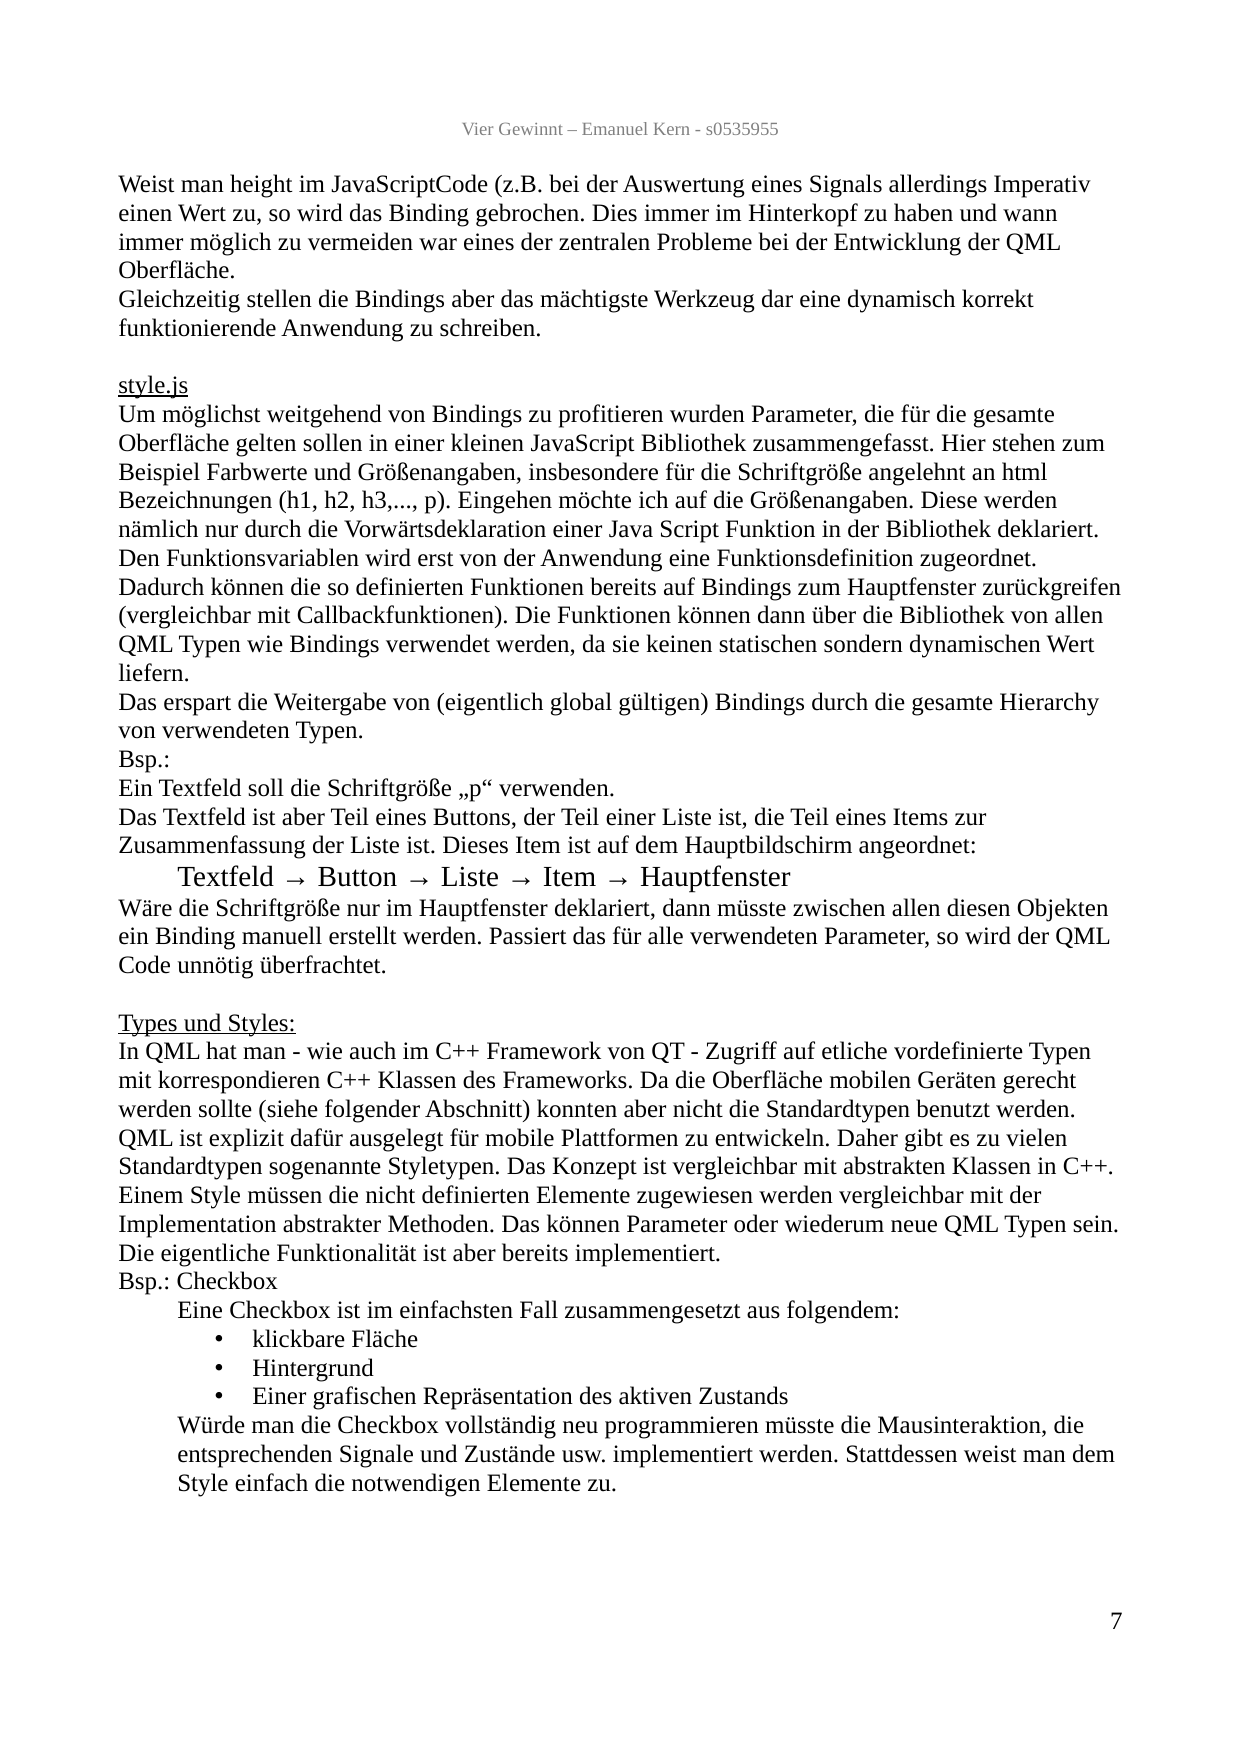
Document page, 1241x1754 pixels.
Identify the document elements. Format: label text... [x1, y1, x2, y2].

text Wäre die Schriftgröße nur im Hauptfenster deklariert, dann müsste zwischen allen diesen Objekten ein Binding manuell erstellt werden. Passiert das für alle verwendeten Parameter, so wird der QML Code unnötig überfrachtet. [118, 893, 1122, 979]
text In QML hat man - wie auch im C++ Framework von QT - Zugriff auf etliche vordefinierte Typen mit korrespondieren C++ Klassen des Frameworks. Da die Oberfläche mobilen Geräten gerecht werden sollte (siehe folgender Abschnitt) konnten aber nicht die Standardtypen benutzt werden. [118, 1036, 1122, 1123]
text Ein Textfeld soll die Schriftgröße „p“ verwenden. [118, 773, 1122, 802]
text Bsp.: [118, 744, 1122, 773]
text Würde man die Checkbox vollständig neu programmieren müsste die Mausinteraktion, die entsprechenden Signale und Zustände usw. implementiert werden. Stattdessen weist man dem Style einfach die notwendigen Elemente zu. [177, 1410, 1122, 1496]
text Textfeld → Button → Liste → Item → Hauptfenster [177, 859, 1122, 893]
list klickbare Fläche [214, 1324, 1122, 1353]
text Gleichzeitig stellen die Bindings aber das mächtigste Werkzeug dar eine dynamisch korrekt funktionierende Anwendung zu schreiben. [118, 284, 1122, 342]
text Types und Styles: [118, 1008, 1122, 1036]
list Hintergrund [214, 1353, 1122, 1381]
text Bsp.: Checkbox [118, 1266, 1122, 1295]
text Das erspart die Weitergabe von (eigentlich global gültigen) Bindings durch die gesamte Hierarchy von verwendeten Typen. [118, 687, 1122, 744]
text Eine Checkbox ist im einfachsten Fall zusammengesetzt aus folgendem: [177, 1295, 1122, 1324]
list Einer grafischen Repräsentation des aktiven Zustands [214, 1381, 1122, 1410]
text QML ist explizit dafür ausgelegt für mobile Plattformen zu entwickeln. Daher gibt es zu vielen Standardtypen sogenannte Styletypen. Das Konzept ist vergleichbar mit abstrakten Klassen in C++. [118, 1123, 1122, 1180]
text Das Textfeld ist aber Teil eines Buttons, der Teil einer Liste ist, die Teil eines Items zur Zusammenfassung der Liste ist. Dieses Item ist auf dem Hauptbildschirm angeordnet: [118, 802, 1122, 859]
text Um möglichst weitgehend von Bindings zu profitieren wurden Parameter, die für die gesamte Oberfläche gelten sollen in einer kleinen JavaScript Bibliothek zusammengefasst. Hier stehen zum Beispiel Farbwerte und Größenangaben, insbesondere für die Schriftgröße angelehnt an html Bezeichnungen (h1, h2, h3,..., p). Eingehen möchte ich auf die Größenangaben. Diese werden nämlich nur durch die Vorwärtsdeklaration einer Java Script Funktion in der Bibliothek deklariert. Den Funktionsvariablen wird erst von der Anwendung eine Funktionsdefinition zugeordnet. Dadurch können die so definierten Funktionen bereits auf Bindings zum Hauptfenster zurückgreifen (vergleichbar mit Callbackfunktionen). Die Funktionen können dann über die Bibliothek von allen QML Typen wie Bindings verwendet werden, da sie keinen statischen sondern dynamischen Wert liefern. [118, 399, 1122, 687]
text style.js [118, 370, 1122, 399]
text Weist man height im JavaScriptCode (z.B. bei der Auswertung eines Signals allerdings Imperativ einen Wert zu, so wird das Binding gebrochen. Dies immer im Hinterkopf zu haben und wann immer möglich zu vermeiden war eines der zentralen Probleme bei der Entwicklung der QML Oberfläche. [118, 169, 1122, 284]
text Einem Style müssen die nicht definierten Elemente zugewiesen werden vergleichbar mit der Implementation abstrakter Methoden. Das können Parameter oder wiederum neue QML Typen sein. Die eigentliche Funktionalität ist aber bereits implementiert. [118, 1180, 1122, 1266]
